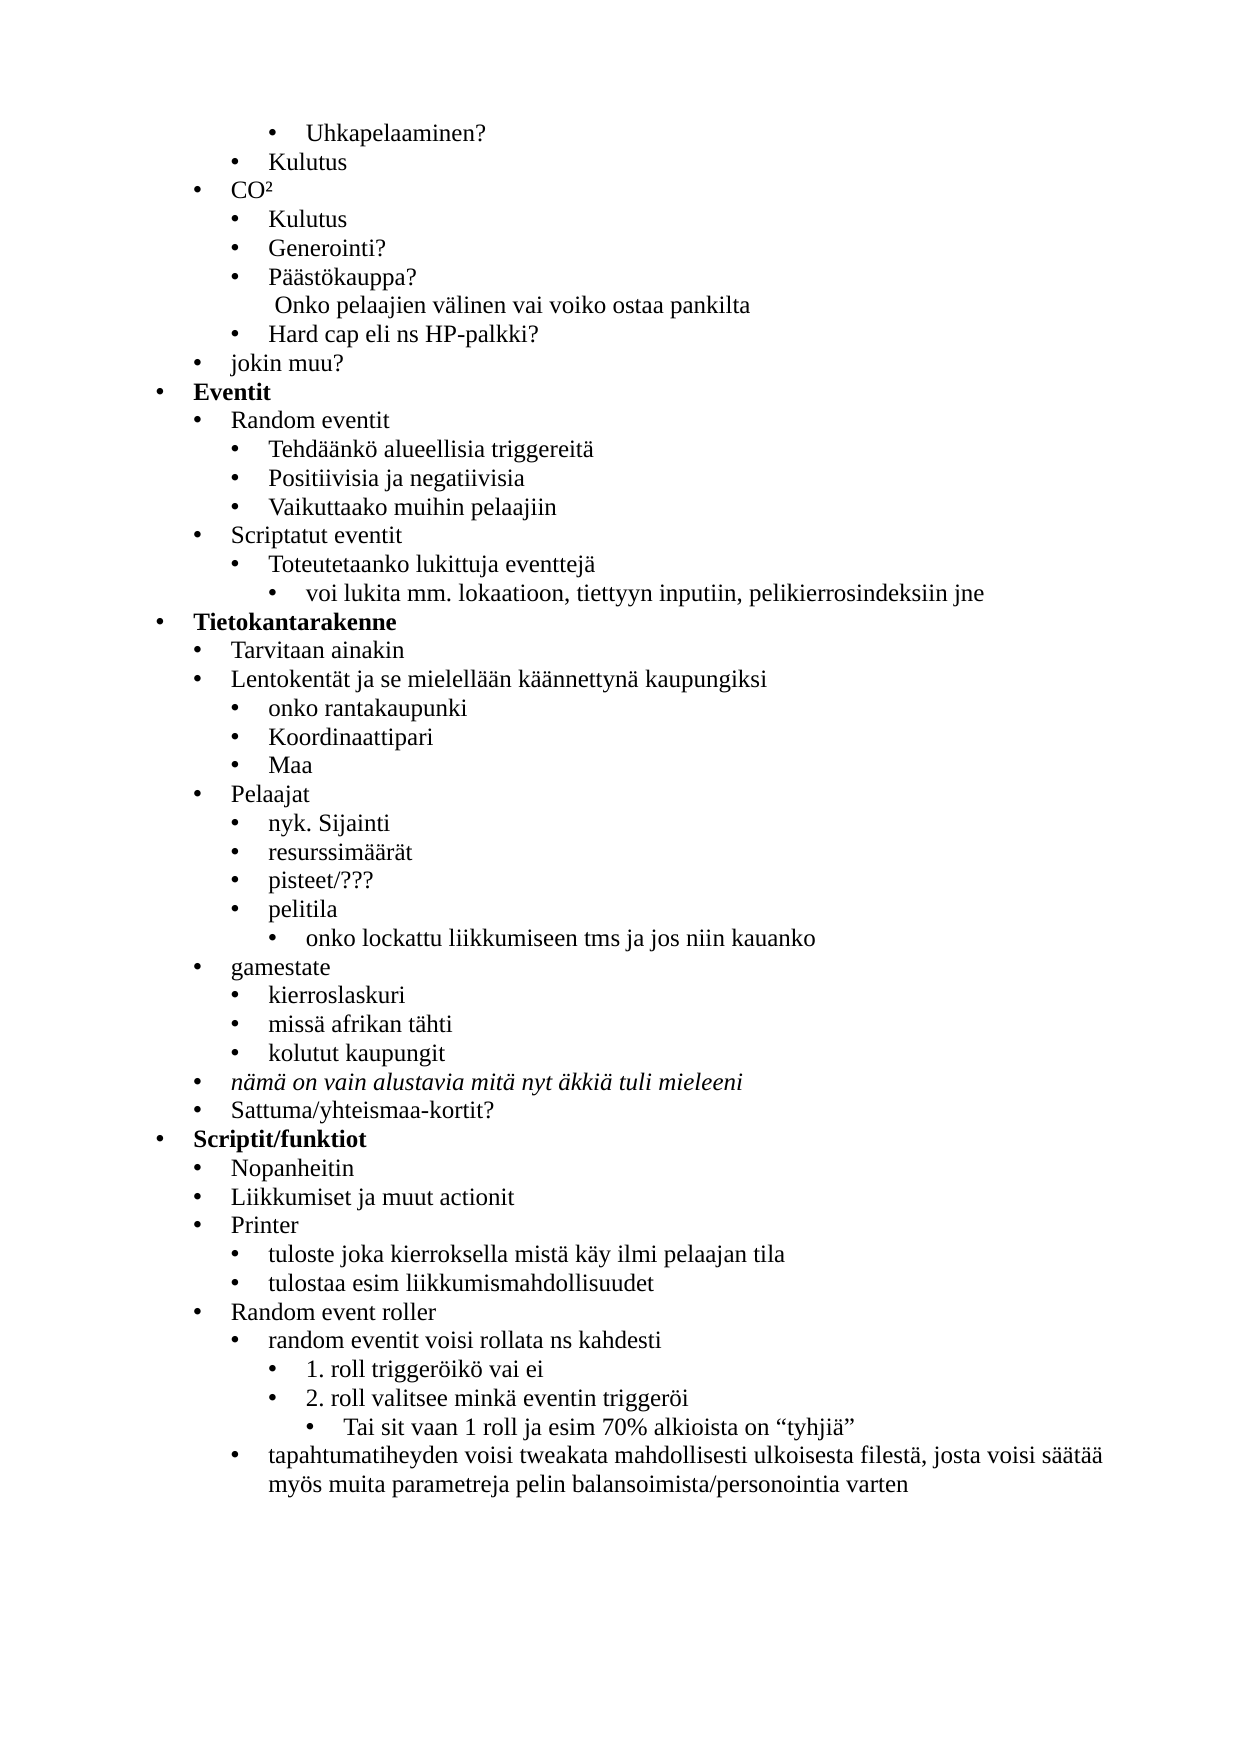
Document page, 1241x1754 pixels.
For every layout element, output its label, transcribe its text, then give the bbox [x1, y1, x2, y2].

list Vaikuttaako muihin pelaajiin [231, 492, 1122, 521]
list Lentokentät ja se mielellään käännettynä kaupungiksi [193, 664, 1122, 693]
list onko rantakaupunki [231, 693, 1122, 722]
list kolutut kaupungit [231, 1038, 1122, 1067]
list Random eventit [193, 406, 1122, 434]
list Tietokantarakenne [156, 607, 1122, 636]
list Tai sit vaan 1 roll ja esim 70% alkioista on “tyhjiä” [306, 1412, 1122, 1441]
list resurssimäärät [231, 837, 1122, 866]
list tuloste joka kierroksella mistä käy ilmi pelaajan tila [231, 1239, 1122, 1268]
list Nopanheitin [193, 1153, 1122, 1182]
list Liikkumiset ja muut actionit [193, 1182, 1122, 1211]
list Pelaajat [193, 779, 1122, 808]
list Uhkapelaaminen? [268, 118, 1122, 147]
list Hard cap eli ns HP-palkki? [231, 319, 1122, 348]
list 2. roll valitsee minkä eventin triggeröi [268, 1383, 1122, 1412]
list voi lukita mm. lokaatioon, tiettyyn inputiin, pelikierrosindeksiin jne [268, 578, 1122, 607]
list Kulutus [231, 204, 1122, 233]
list Tehdäänkö alueellisia triggereitä [231, 434, 1122, 463]
list Eventit [156, 377, 1122, 406]
list onko lockattu liikkumiseen tms ja jos niin kauanko [268, 923, 1122, 952]
list Scriptit/funktiot [156, 1124, 1122, 1153]
list Positiivisia ja negatiivisia [231, 463, 1122, 492]
list Toteutetaanko lukittuja eventtejä [231, 549, 1122, 578]
list 1. roll triggeröikö vai ei [268, 1354, 1122, 1383]
list Maa [231, 751, 1122, 779]
list nyk. Sijainti [231, 808, 1122, 837]
list Tarvitaan ainakin [193, 636, 1122, 664]
list pelitila [231, 894, 1122, 923]
list gamestate [193, 952, 1122, 981]
list Random event roller [193, 1297, 1122, 1326]
list missä afrikan tähti [231, 1009, 1122, 1038]
list Printer [193, 1211, 1122, 1239]
list Päästökauppa? Onko pelaajien välinen vai voiko ostaa pankilta [231, 262, 1122, 319]
list nämä on vain alustavia mitä nyt äkkiä tuli mieleeni [193, 1067, 1122, 1096]
list Generointi? [231, 233, 1122, 262]
list Sattuma/yhteismaa-kortit? [193, 1096, 1122, 1124]
list tapahtumatiheyden voisi tweakata mahdollisesti ulkoisesta filestä, josta voisi säätää myös muita parametreja pelin balansoimista/personointia varten [231, 1441, 1122, 1498]
list Scriptatut eventit [193, 521, 1122, 549]
list tulostaa esim liikkumismahdollisuudet [231, 1268, 1122, 1297]
list random eventit voisi rollata ns kahdesti [231, 1326, 1122, 1354]
list pisteet/??? [231, 866, 1122, 894]
list kierroslaskuri [231, 981, 1122, 1009]
list jokin muu? [193, 348, 1122, 377]
list Kulutus [231, 147, 1122, 176]
list CO² [193, 176, 1122, 204]
list Koordinaattipari [231, 722, 1122, 751]
